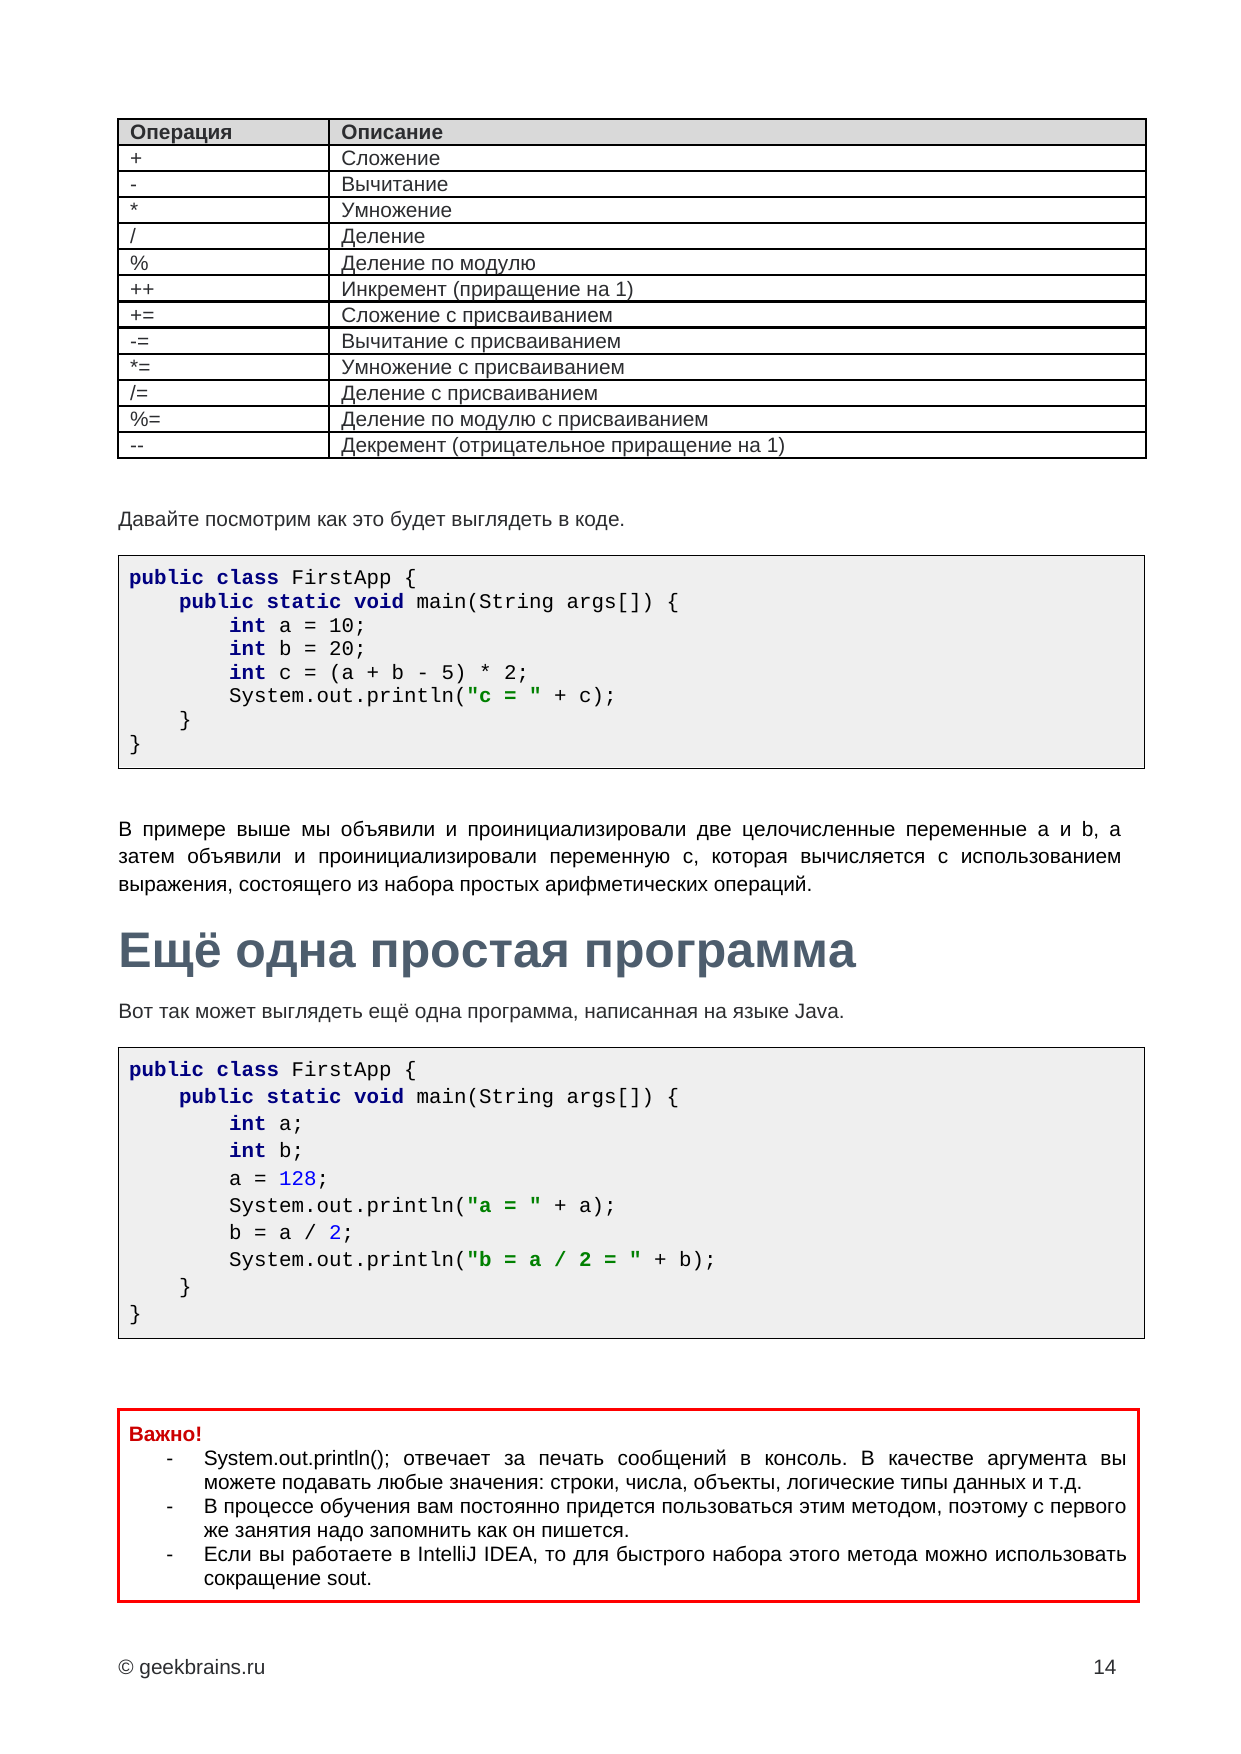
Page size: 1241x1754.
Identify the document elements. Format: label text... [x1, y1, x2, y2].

text В примере выше мы объявили и проинициализировали две целочисленные переменные a и b, а затем объявили и проинициализировали переменную c, которая вычисляется с использованием выражения, состоящего из набора простых арифметических операций. [118, 789, 1122, 896]
table_cell Вычитание [330, 172, 1145, 196]
table_cell ++ [119, 276, 328, 300]
table_cell Умножение с присваиванием [330, 355, 1145, 378]
table_cell Деление с присваиванием [330, 381, 1145, 404]
table_cell Декремент (отрицательное приращение на 1) [330, 433, 1145, 457]
table_cell - [119, 172, 328, 196]
table_cell Деление по модулю [330, 250, 1145, 274]
subtitle Ещё одна простая программа [118, 920, 1122, 978]
table_header Важно! System.out.println(); отвечает за печать сообщений в консоль. В качестве аргумента вы можете подавать любые значения: строки, числа, объекты, логические типы данных и т.д. В процессе обучения вам постоянно придется пользоваться этим методом, поэтому с первого же занятия надо запомнить как он пишется. Если вы работаете в IntelliJ IDEA, то для быстрого набора этого метода можно использовать сокращение sout. [120, 1411, 1137, 1600]
table_cell Вычитание с присваиванием [330, 329, 1145, 352]
table_cell Сложение [330, 146, 1145, 170]
table_cell *= [119, 355, 328, 378]
table_cell += [119, 303, 328, 326]
table_cell Инкремент (приращение на 1) [330, 276, 1145, 300]
table_cell Деление по модулю с присваиванием [330, 407, 1145, 431]
table_cell /= [119, 381, 328, 404]
table_cell + [119, 146, 328, 170]
table_cell Деление [330, 224, 1145, 248]
table_cell * [119, 198, 328, 222]
table_header public class FirstApp { public static void main(String args[]) { int a = 10; int b = 20; int c = (a + b - 5) * 2; System.out.println("c = " + c); } } [119, 556, 1144, 767]
table_cell -- [119, 433, 328, 457]
table_cell -= [119, 329, 328, 352]
table_header Описание [330, 120, 1145, 144]
table_cell %= [119, 407, 328, 431]
text Давайте посмотрим как это будет выглядеть в коде. [118, 479, 1122, 531]
table_cell Сложение с присваиванием [330, 303, 1145, 326]
text Вот так может выглядеть ещё одна программа, написанная на языке Java. [118, 998, 1122, 1022]
table_cell / [119, 224, 328, 248]
table_header public class FirstApp { public static void main(String args[]) { int a; int b; a = 128; System.out.println("a = " + a); b = a / 2; System.out.println("b = a / 2 = " + b); } } [119, 1048, 1144, 1338]
table_cell % [119, 250, 328, 274]
table_header Операция [119, 120, 328, 144]
table_cell Умножение [330, 198, 1145, 222]
